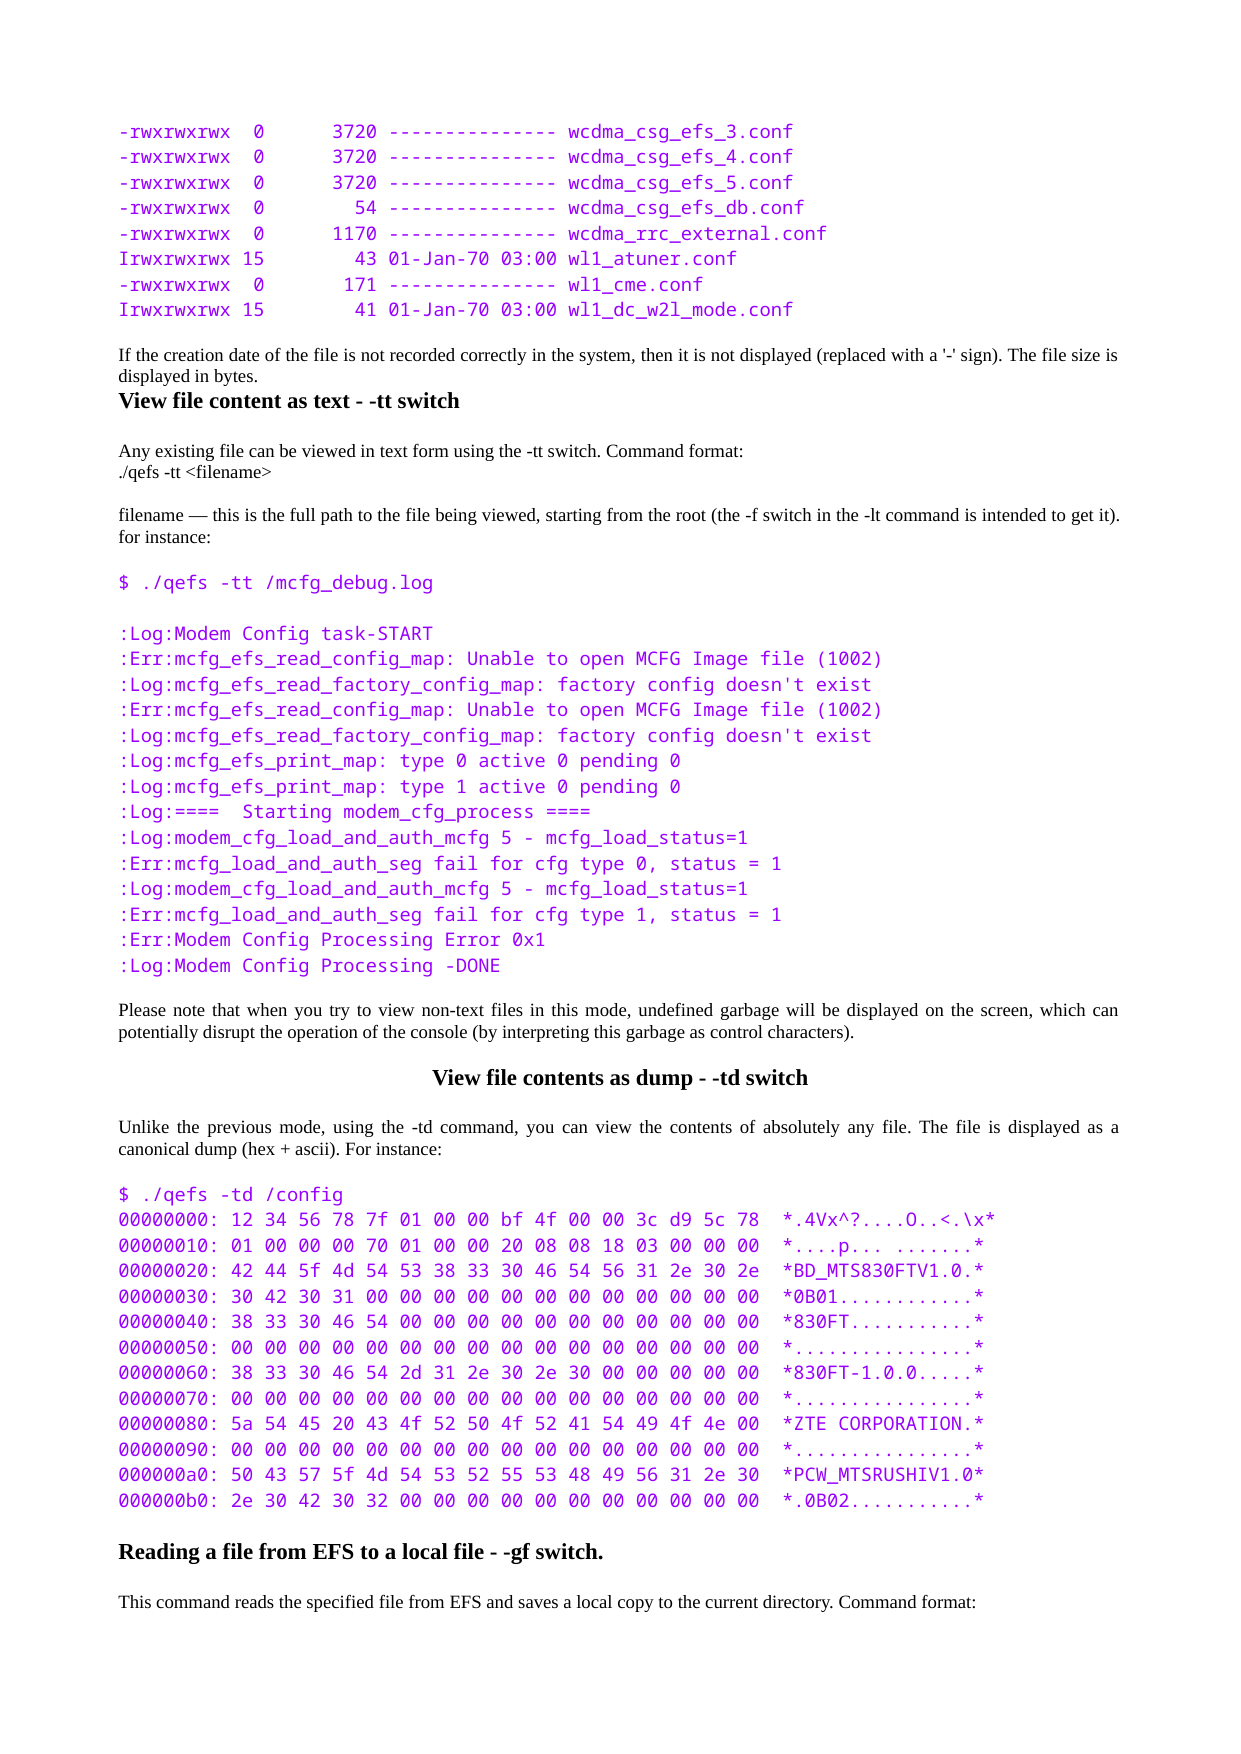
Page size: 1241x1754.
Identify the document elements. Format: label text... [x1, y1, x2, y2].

text :Log:Modem Config task-START [118, 620, 1122, 646]
text :Log:mcfg_efs_print_map: type 1 active 0 pending 0 [118, 773, 1122, 799]
text View file contents as dump - -td switch [118, 1064, 1122, 1090]
text 00000090: 00 00 00 00 00 00 00 00 00 00 00 00 00 00 00 00 *................* [118, 1436, 1122, 1462]
text :Log:modem_cfg_load_and_auth_mcfg 5 - mcfg_load_status=1 [118, 824, 1122, 850]
text Irwxrwxrwx 15 43 01-Jan-70 03:00 wl1_atuner.conf [118, 246, 1122, 271]
text 000000b0: 2e 30 42 30 32 00 00 00 00 00 00 00 00 00 00 00 *.0B02...........* [118, 1487, 1122, 1513]
text 00000000: 12 34 56 78 7f 01 00 00 bf 4f 00 00 3c d9 5c 78 *.4Vx^?....O..<.\x* [118, 1207, 1122, 1232]
text This command reads the specified file from EFS and saves a local copy to the current directory. Command format: [118, 1591, 1122, 1613]
text -rwxrwxrwx 0 171 --------------- wl1_cme.conf [118, 271, 1122, 297]
text :Err:Modem Config Processing Error 0x1 [118, 926, 1122, 952]
text :Log:mcfg_efs_read_factory_config_map: factory config doesn't exist [118, 671, 1122, 697]
text 00000050: 00 00 00 00 00 00 00 00 00 00 00 00 00 00 00 00 *................* [118, 1334, 1122, 1360]
text Reading a file from EFS to a local file - -gf switch. [118, 1538, 1122, 1565]
text -rwxrwxrwx 0 54 --------------- wcdma_csg_efs_db.conf [118, 195, 1122, 220]
text -rwxrwxrwx 0 3720 --------------- wcdma_csg_efs_3.conf [118, 118, 1122, 144]
text 00000080: 5a 54 45 20 43 4f 52 50 4f 52 41 54 49 4f 4e 00 *ZTE CORPORATION.* [118, 1411, 1122, 1436]
text 00000030: 30 42 30 31 00 00 00 00 00 00 00 00 00 00 00 00 *0B01............* [118, 1283, 1122, 1309]
text 00000060: 38 33 30 46 54 2d 31 2e 30 2e 30 00 00 00 00 00 *830FT-1.0.0.....* [118, 1360, 1122, 1385]
text Any existing file can be viewed in text form using the -tt switch. Command format: [118, 440, 1122, 461]
text $ ./qefs -tt /mcfg_debug.log [118, 569, 1122, 594]
text 00000010: 01 00 00 00 70 01 00 00 20 08 08 18 03 00 00 00 *....p... .......* [118, 1232, 1122, 1258]
text :Log:Modem Config Processing -DONE [118, 952, 1122, 977]
text :Err:mcfg_efs_read_config_map: Unable to open MCFG Image file (1002) [118, 646, 1122, 671]
text ./qefs -tt <filename> [118, 461, 1122, 483]
text 00000020: 42 44 5f 4d 54 53 38 33 30 46 54 56 31 2e 30 2e *BD_MTS830FTV1.0.* [118, 1258, 1122, 1283]
text Please note that when you try to view non-text files in this mode, undefined garbage will be displayed on the screen, which can potentially disrupt the operation of the console (by interpreting this garbage as control characters). [118, 999, 1122, 1042]
text 00000070: 00 00 00 00 00 00 00 00 00 00 00 00 00 00 00 00 *................* [118, 1385, 1122, 1411]
text :Log:modem_cfg_load_and_auth_mcfg 5 - mcfg_load_status=1 [118, 875, 1122, 901]
text -rwxrwxrwx 0 3720 --------------- wcdma_csg_efs_5.conf [118, 169, 1122, 195]
text :Log:==== Starting modem_cfg_process ==== [118, 799, 1122, 824]
text 00000040: 38 33 30 46 54 00 00 00 00 00 00 00 00 00 00 00 *830FT...........* [118, 1309, 1122, 1334]
text :Err:mcfg_load_and_auth_seg fail for cfg type 0, status = 1 [118, 850, 1122, 875]
text :Log:mcfg_efs_read_factory_config_map: factory config doesn't exist [118, 722, 1122, 748]
text :Err:mcfg_load_and_auth_seg fail for cfg type 1, status = 1 [118, 901, 1122, 926]
text Irwxrwxrwx 15 41 01-Jan-70 03:00 wl1_dc_w2l_mode.conf [118, 297, 1122, 322]
text -rwxrwxrwx 0 1170 --------------- wcdma_rrc_external.conf [118, 220, 1122, 246]
text 000000a0: 50 43 57 5f 4d 54 53 52 55 53 48 49 56 31 2e 30 *PCW_MTSRUSHIV1.0* [118, 1462, 1122, 1487]
text View file content as text - -tt switch [118, 387, 1122, 413]
text filename — this is the full path to the file being viewed, starting from the root (the -f switch in the -lt command is intended to get it). for instance: [118, 504, 1122, 547]
text If the creation date of the file is not recorded correctly in the system, then it is not displayed (replaced with a '-' sign). The file size is displayed in bytes. [118, 344, 1122, 387]
text Unlike the previous mode, using the -td command, you can view the contents of absolutely any file. The file is displayed as a canonical dump (hex + ascii). For instance: [118, 1116, 1122, 1159]
text :Log:mcfg_efs_print_map: type 0 active 0 pending 0 [118, 748, 1122, 773]
text :Err:mcfg_efs_read_config_map: Unable to open MCFG Image file (1002) [118, 697, 1122, 722]
text -rwxrwxrwx 0 3720 --------------- wcdma_csg_efs_4.conf [118, 144, 1122, 169]
text $ ./qefs -td /config [118, 1181, 1122, 1207]
